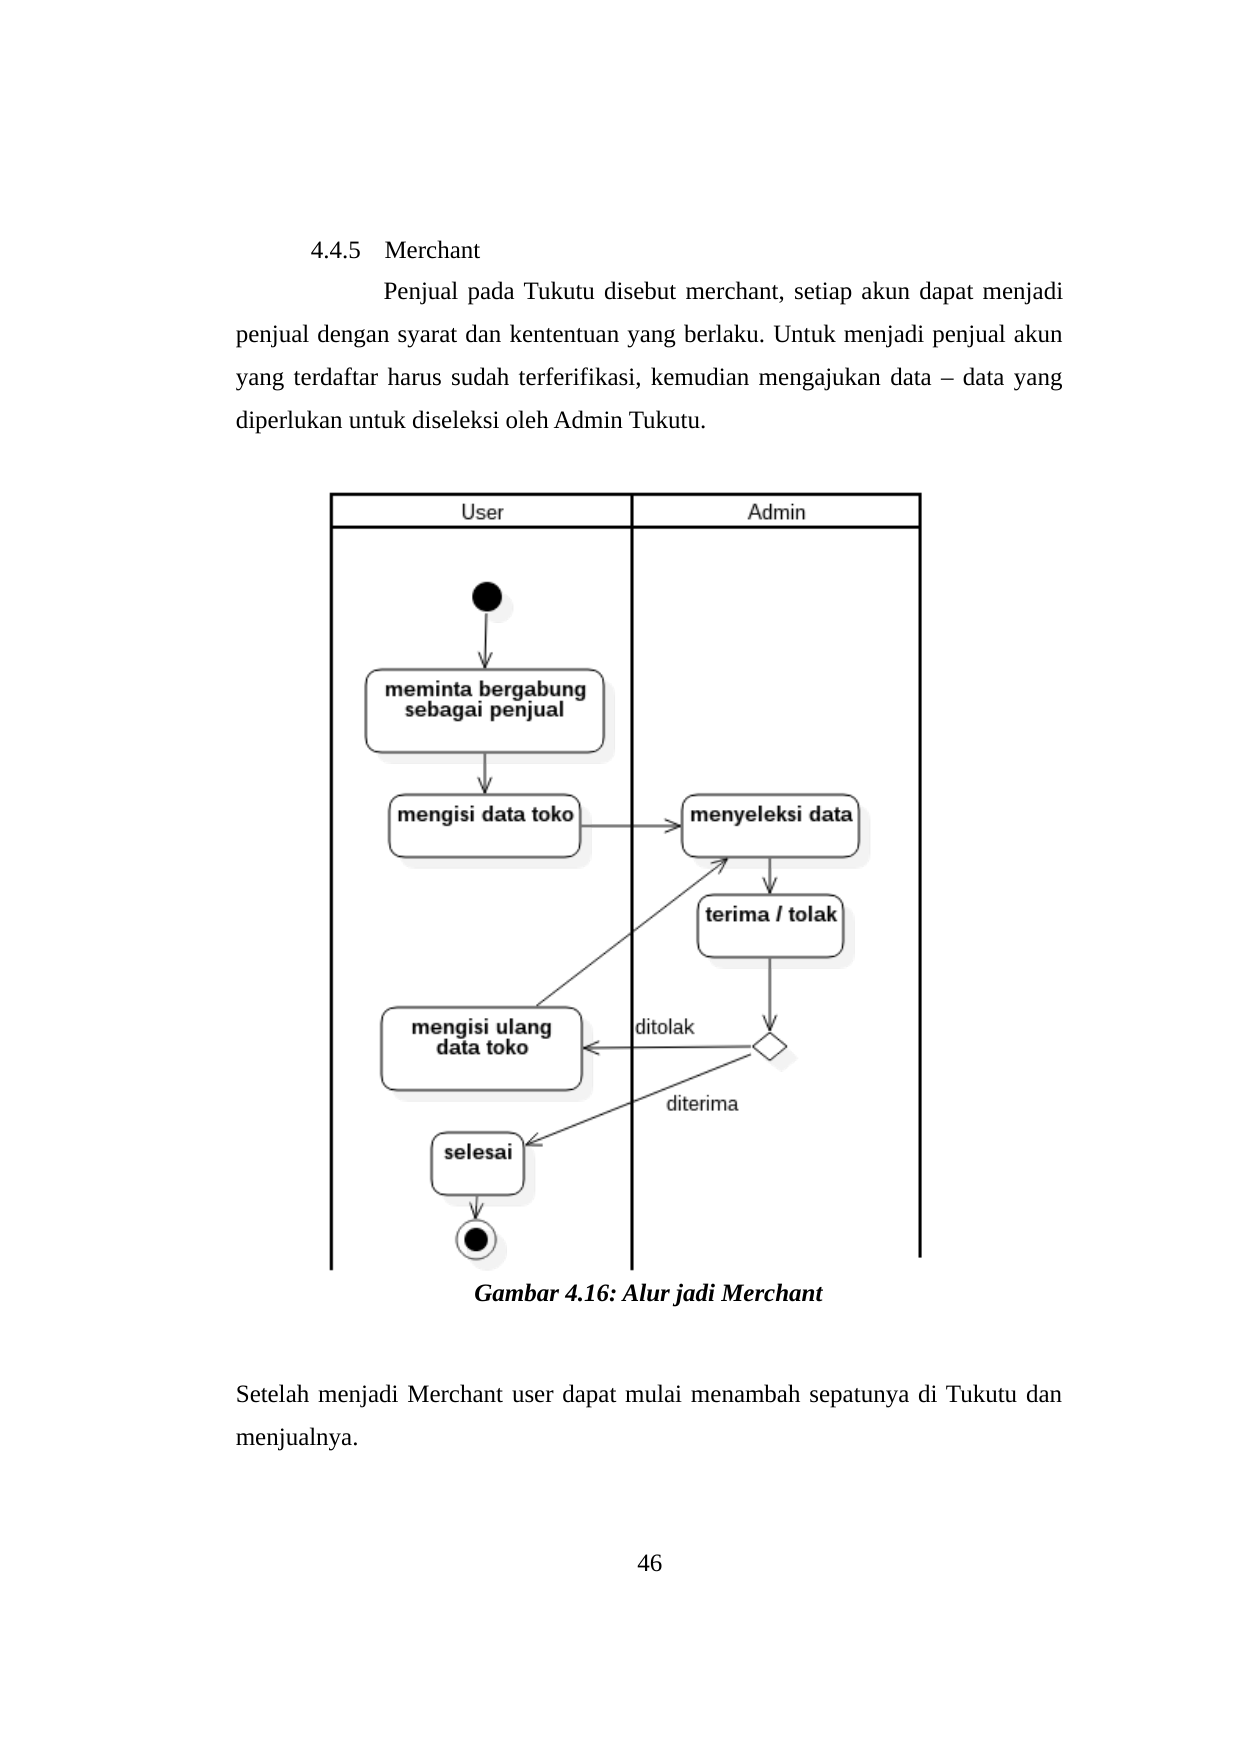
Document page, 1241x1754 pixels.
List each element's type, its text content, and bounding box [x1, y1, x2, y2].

picture [316, 479, 983, 1279]
text Gambar 4.16: Alur jadi Merchant [317, 1279, 982, 1307]
text Penjual pada Tukutu disebut merchant, setiap akun dapat menjadi penjual dengan syarat dan kententuan yang berlaku. Untuk menjadi penjual akun yang terdaftar harus sudah terferifikasi, kemudian mengajukan data – data yang diperlukan untuk diseleksi oleh Admin Tukutu. [236, 276, 1063, 434]
text Setelah menjadi Merchant user dapat mulai menambah sepatunya di Tukutu dan menjualnya. [236, 1379, 1063, 1451]
subtitle Merchant [311, 236, 1063, 264]
